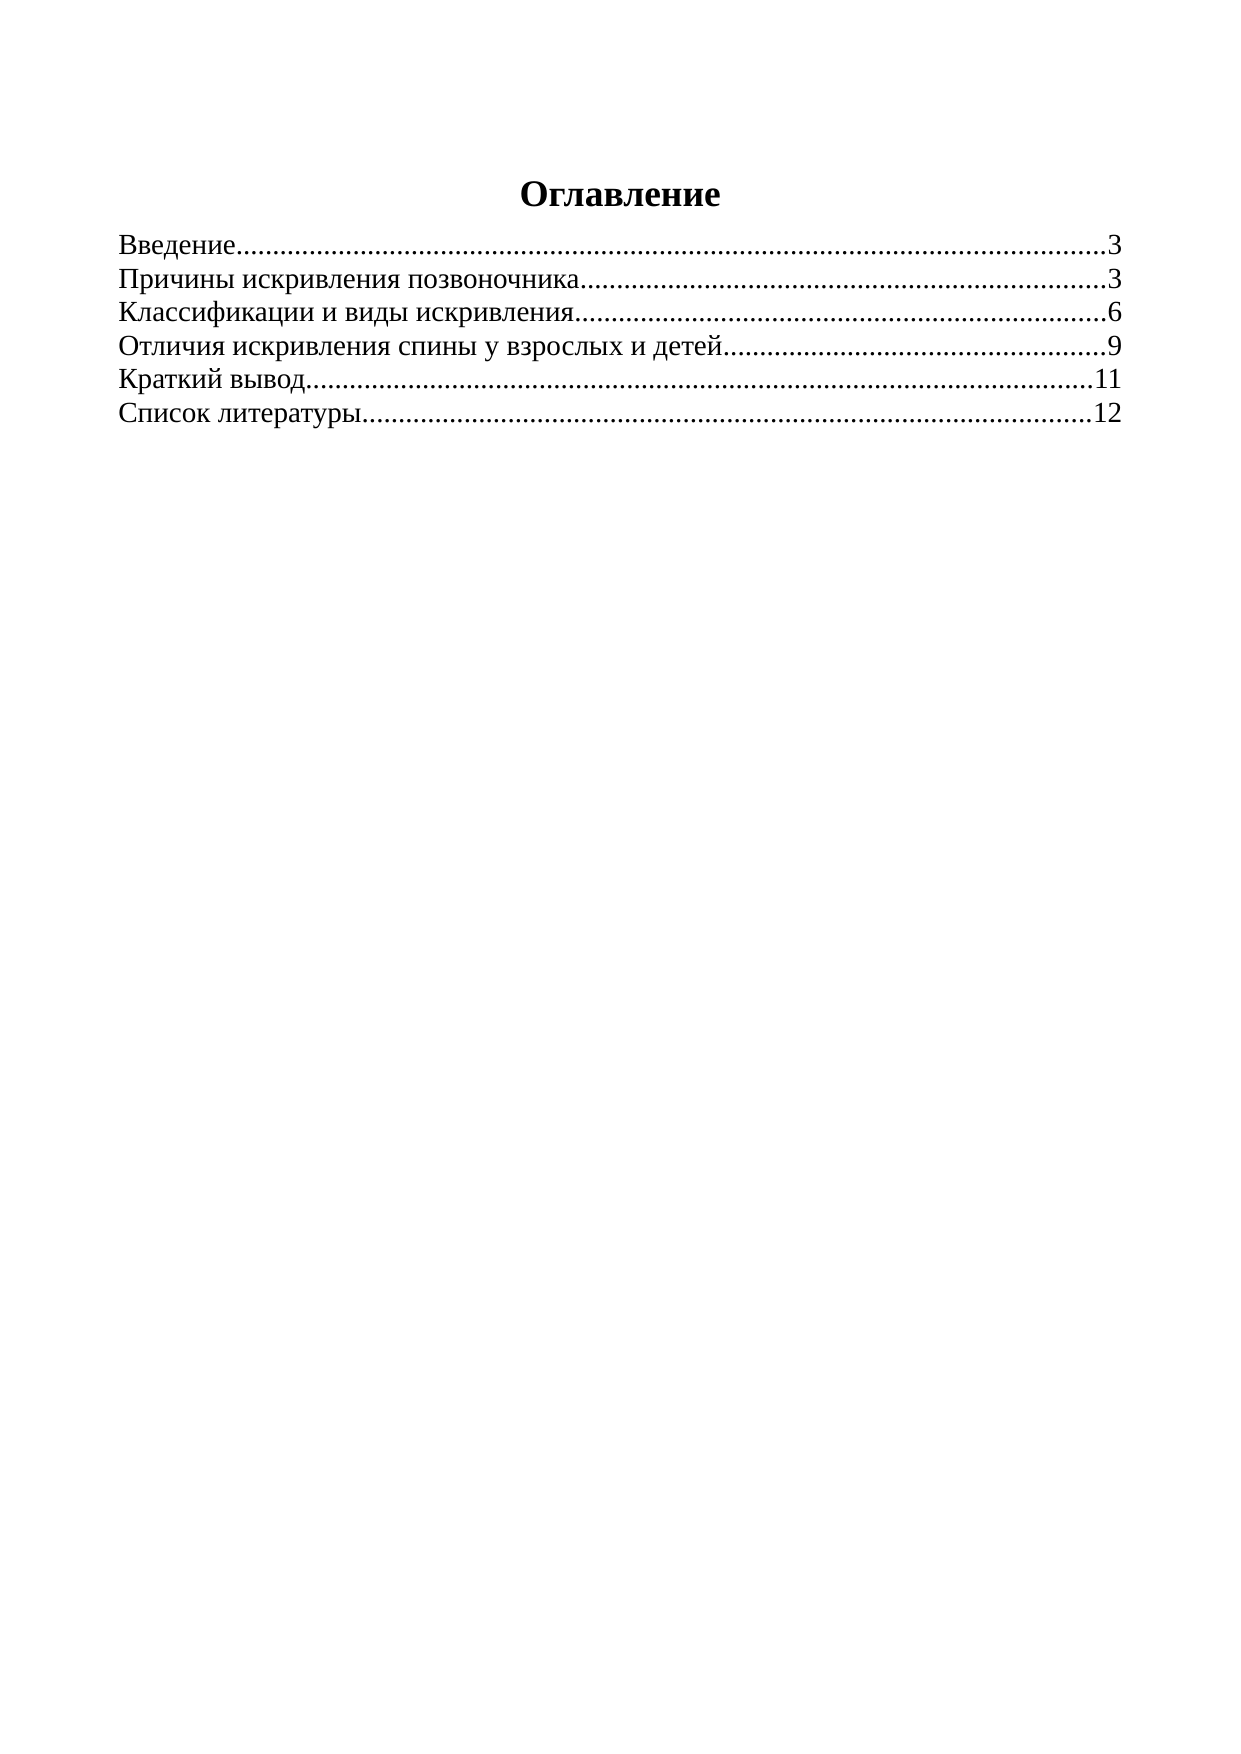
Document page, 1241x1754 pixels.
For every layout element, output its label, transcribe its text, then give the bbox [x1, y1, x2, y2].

text Список литературы 12 [118, 395, 1122, 429]
text Классификации и виды искривления 6 [118, 294, 1122, 328]
text Причины искривления позвоночника 3 [118, 261, 1122, 294]
text Краткий вывод 11 [118, 362, 1122, 395]
text Введение 3 [118, 227, 1122, 261]
subtitle Оглавление [118, 172, 1122, 215]
text Отличия искривления спины у взрослых и детей 9 [118, 328, 1122, 362]
